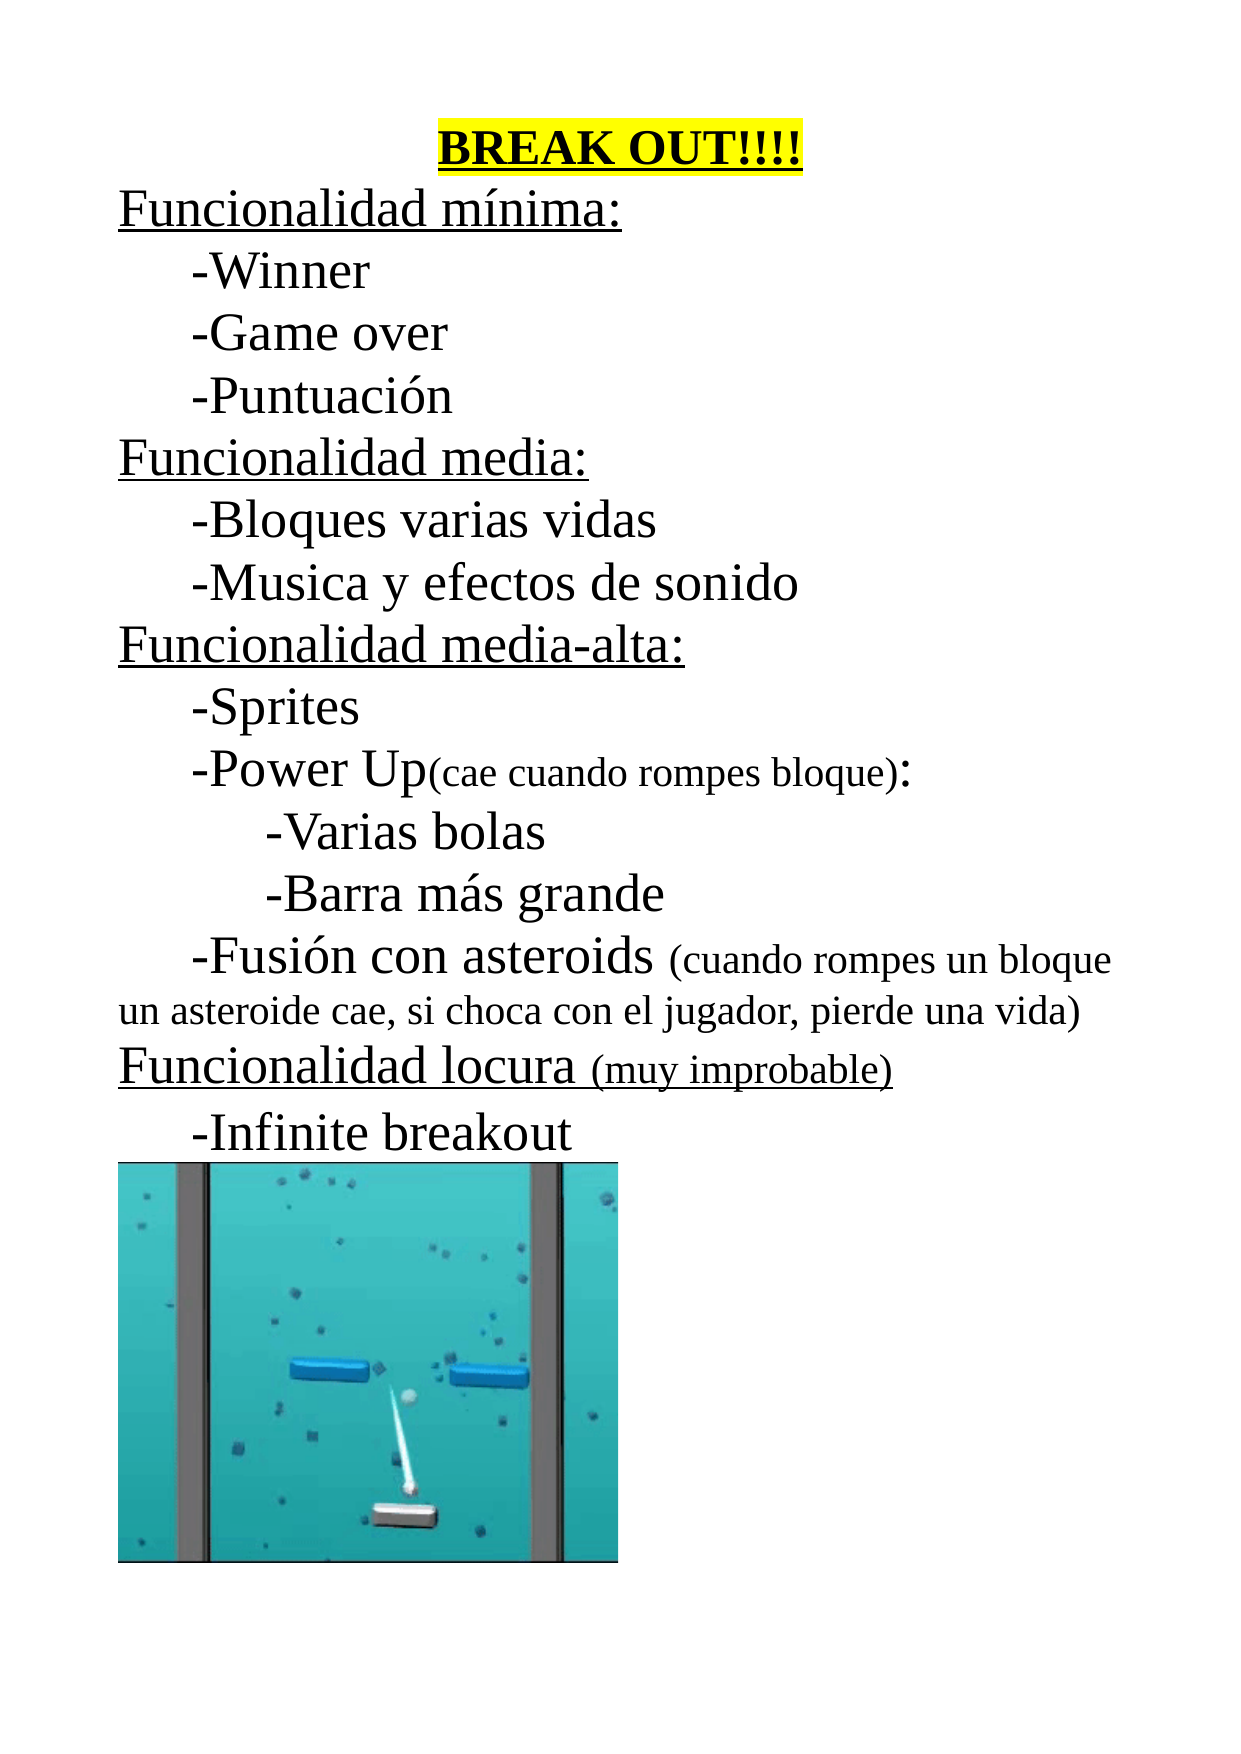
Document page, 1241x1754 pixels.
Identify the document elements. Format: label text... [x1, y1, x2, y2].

text -Musica y efectos de sonido [118, 549, 1122, 612]
text -Game over [118, 300, 1122, 362]
text -Varias bolas [118, 798, 1122, 861]
text -Puntuación [118, 362, 1122, 425]
text Funcionalidad media: [118, 425, 1122, 487]
text -Power Up(cae cuando rompes bloque): [118, 736, 1122, 798]
text -Infinite breakout [118, 1096, 1122, 1575]
text -Sprites [118, 674, 1122, 736]
text -Winner [118, 238, 1122, 300]
text Funcionalidad media-alta: [118, 612, 1122, 674]
text -Barra más grande [118, 861, 1122, 923]
picture [118, 1162, 619, 1563]
text -Bloques varias vidas [118, 487, 1122, 549]
text BREAK OUT!!!! [118, 118, 1122, 176]
text -Fusión con asteroids (cuando rompes un bloque un asteroide cae, si choca con el jugador, pierde una vida) [118, 923, 1122, 1033]
text Funcionalidad mínima: [118, 176, 1122, 238]
text Funcionalidad locura (muy improbable) [118, 1033, 1122, 1096]
